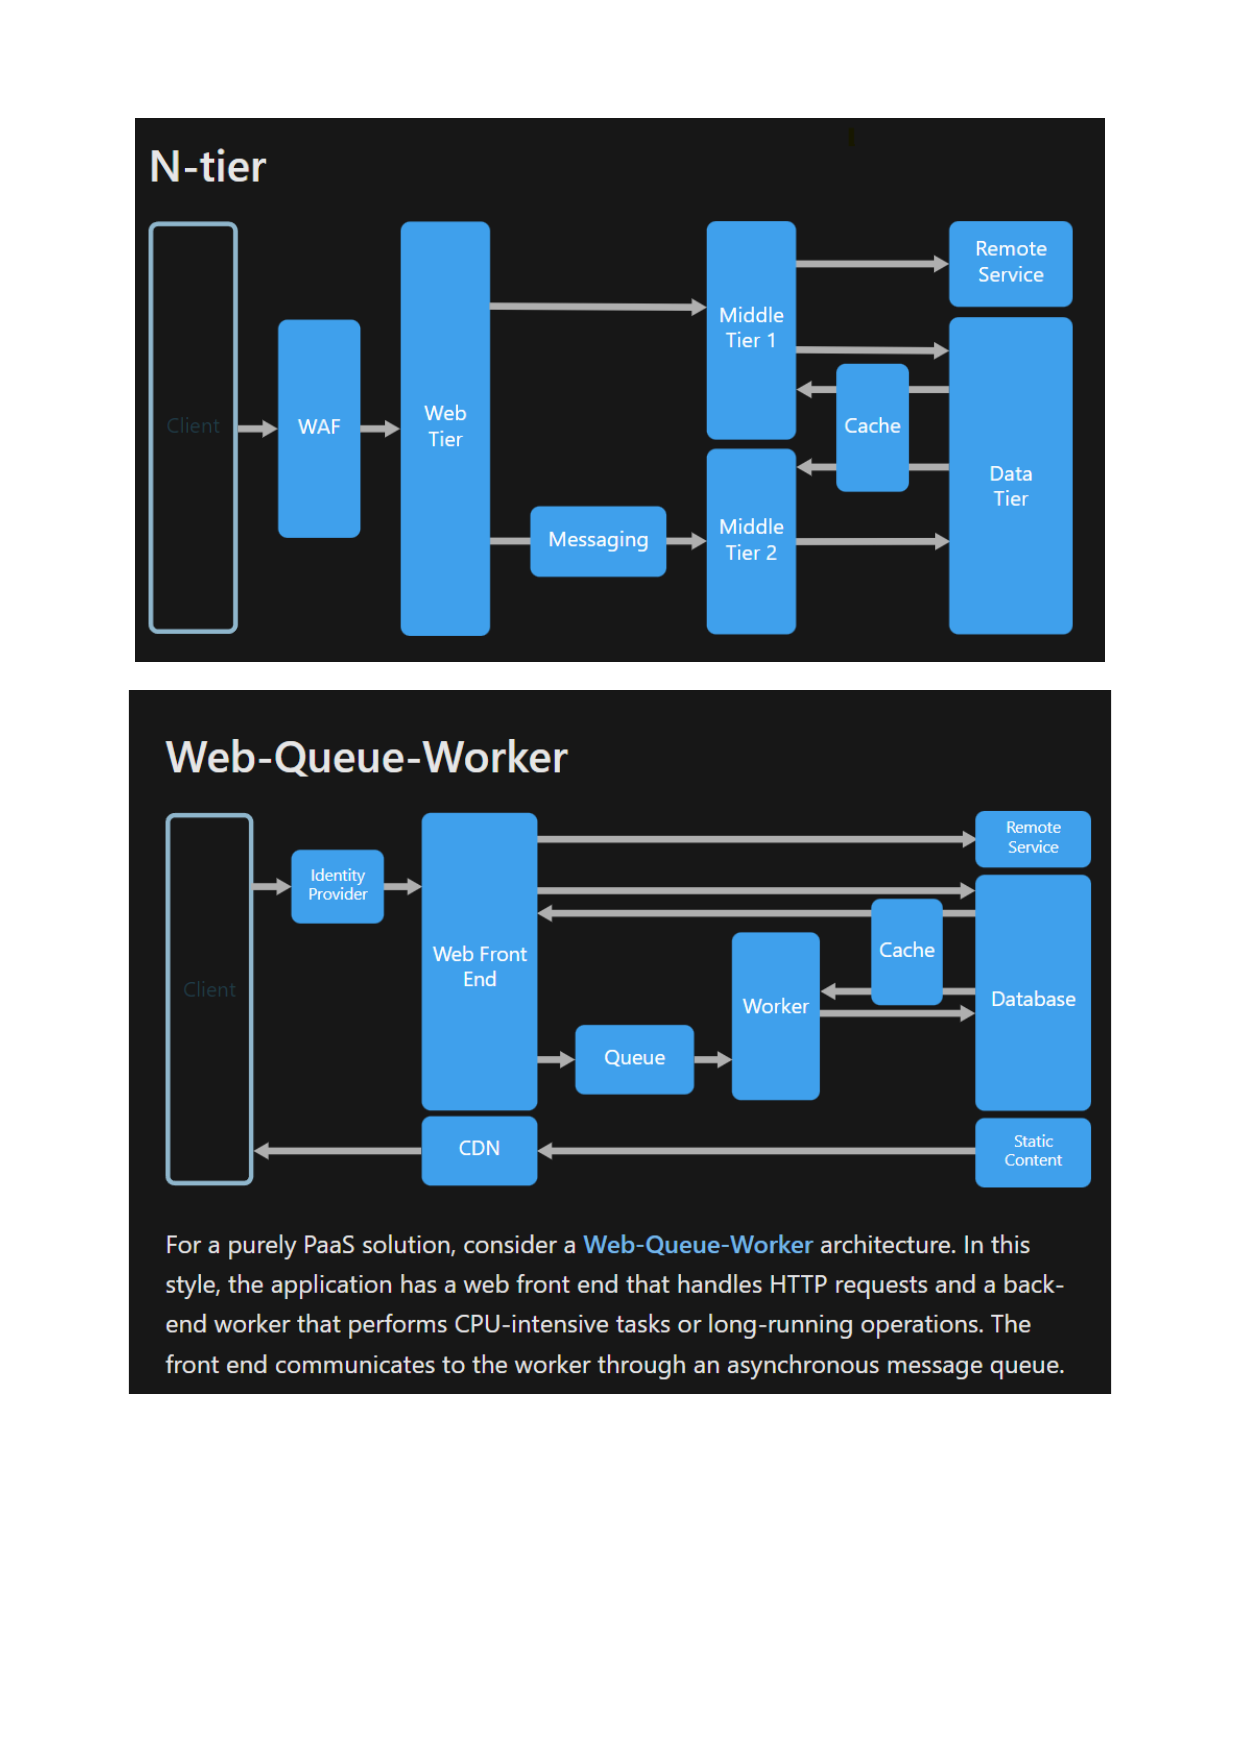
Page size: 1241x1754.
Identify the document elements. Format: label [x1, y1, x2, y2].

picture [128, 690, 1112, 1394]
picture [135, 118, 1105, 662]
